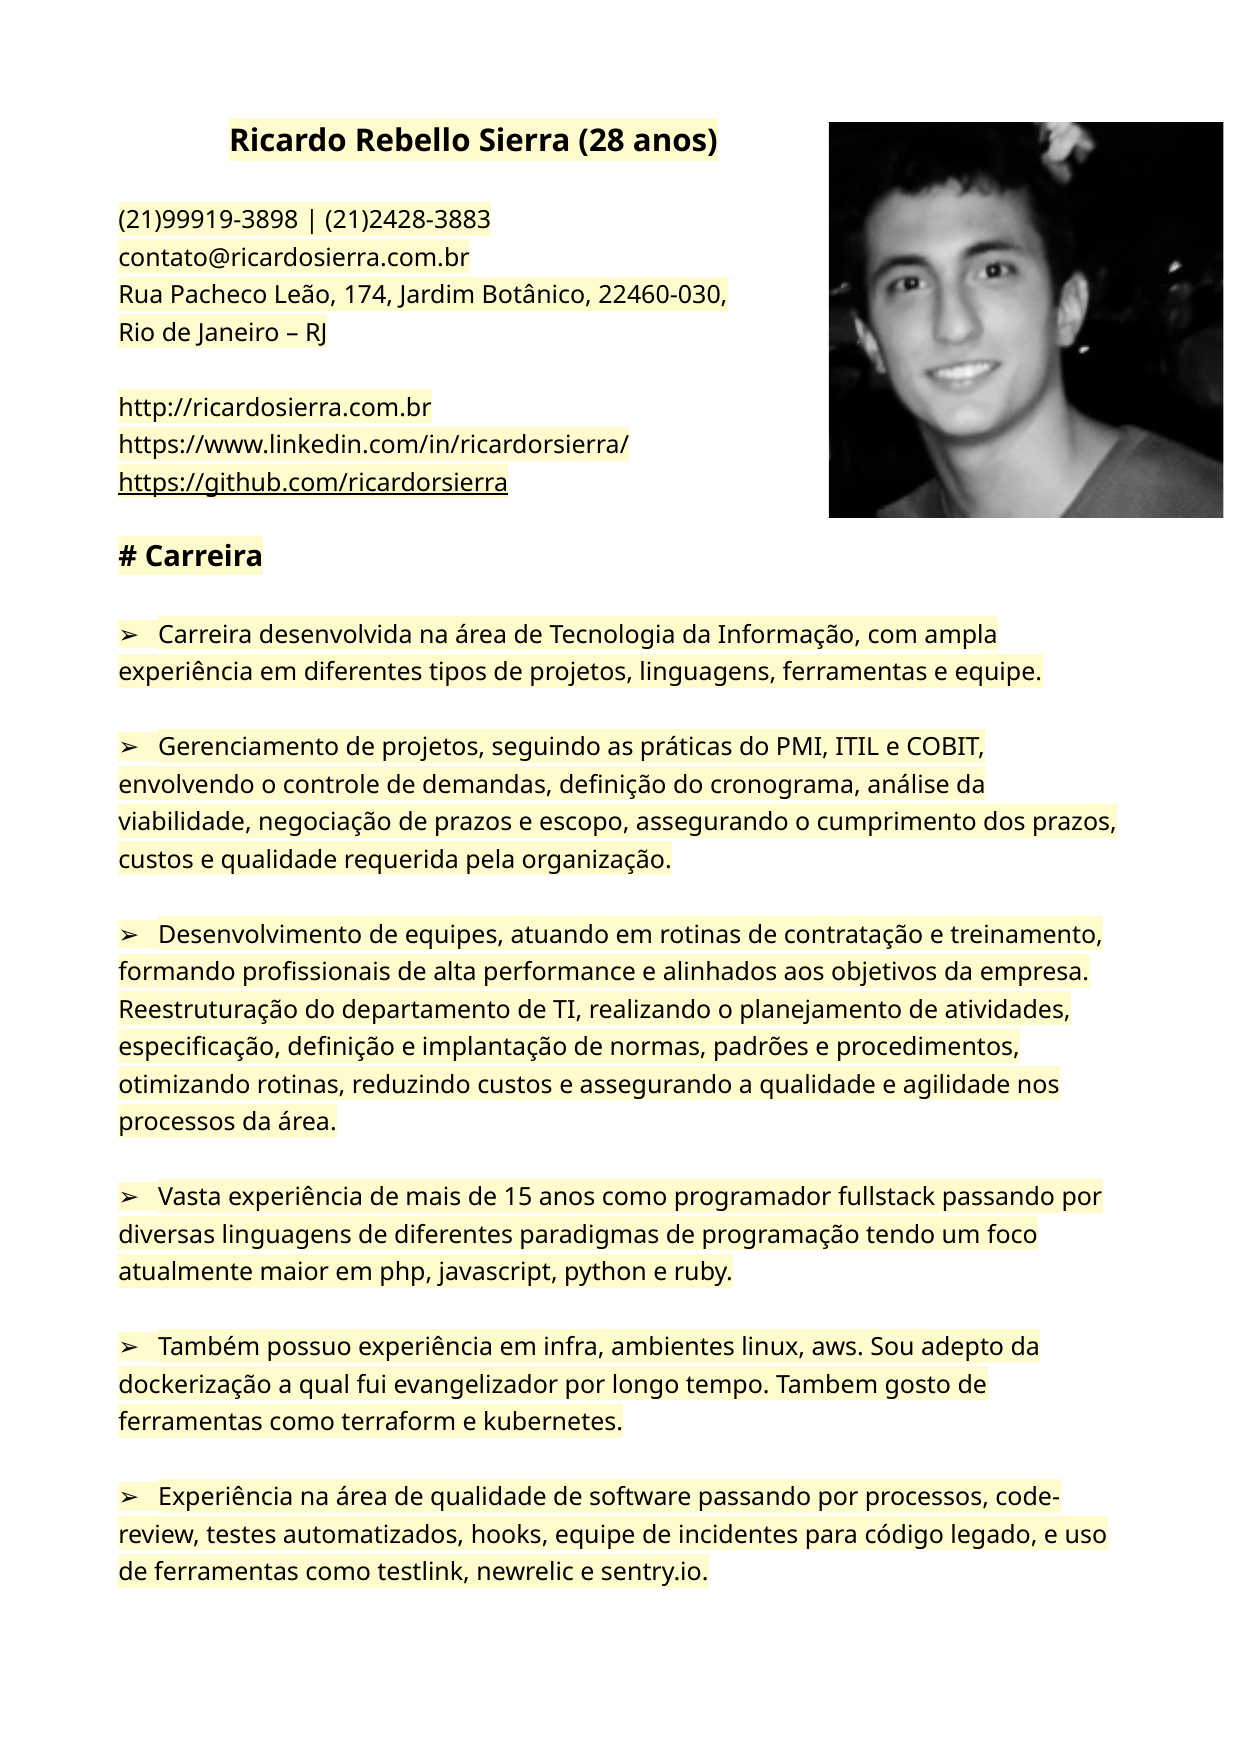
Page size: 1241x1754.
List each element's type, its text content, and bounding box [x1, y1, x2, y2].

text http://ricardosierra.com.br [118, 386, 828, 423]
text (21)99919-3898 | (21)2428-3883 [118, 198, 828, 236]
text ➢ Também possuo experiência em infra, ambientes linux, aws. Sou adepto da dockerização a qual fui evangelizador por longo tempo. Tambem gosto de ferramentas como terraform e kubernetes. [118, 1325, 1122, 1438]
text ➢ Carreira desenvolvida na área de Tecnologia da Informação, com ampla experiência em diferentes tipos de projetos, linguagens, ferramentas e equipe. [118, 613, 1122, 688]
text contato@ricardosierra.com.br [118, 236, 828, 273]
text Ricardo Rebello Sierra (28 anos) [118, 118, 1122, 161]
text Rua Pacheco Leão, 174, Jardim Botânico, 22460-030, Rio de Janeiro – RJ [118, 273, 828, 348]
text ➢ Gerenciamento de projetos, seguindo as práticas do PMI, ITIL e COBIT, envolvendo o controle de demandas, definição do cronograma, análise da viabilidade, negociação de prazos e escopo, assegurando o cumprimento dos prazos, custos e qualidade requerida pela organização. [118, 725, 1122, 875]
text ➢ Vasta experiência de mais de 15 anos como programador fullstack passando por diversas linguagens de diferentes paradigmas de programação tendo um foco atualmente maior em php, javascript, python e ruby. [118, 1175, 1122, 1288]
text https://github.com/ricardorsierra [118, 461, 828, 498]
text ➢ Desenvolvimento de equipes, atuando em rotinas de contratação e treinamento, formando profissionais de alta performance e alinhados aos objetivos da empresa. Reestruturação do departamento de TI, realizando o planejamento de atividades, especificação, definição e implantação de normas, padrões e procedimentos, otimizando rotinas, reduzindo custos e assegurando a qualidade e agilidade nos processos da área. [118, 913, 1122, 1138]
picture [828, 122, 1224, 518]
text https://www.linkedin.com/in/ricardorsierra/ [118, 423, 828, 461]
text ➢ Experiência na área de qualidade de software passando por processos, code-review, testes automatizados, hooks, equipe de incidentes para código legado, e uso de ferramentas como testlink, newrelic e sentry.io. [118, 1475, 1122, 1588]
text # Carreira [118, 536, 1122, 575]
